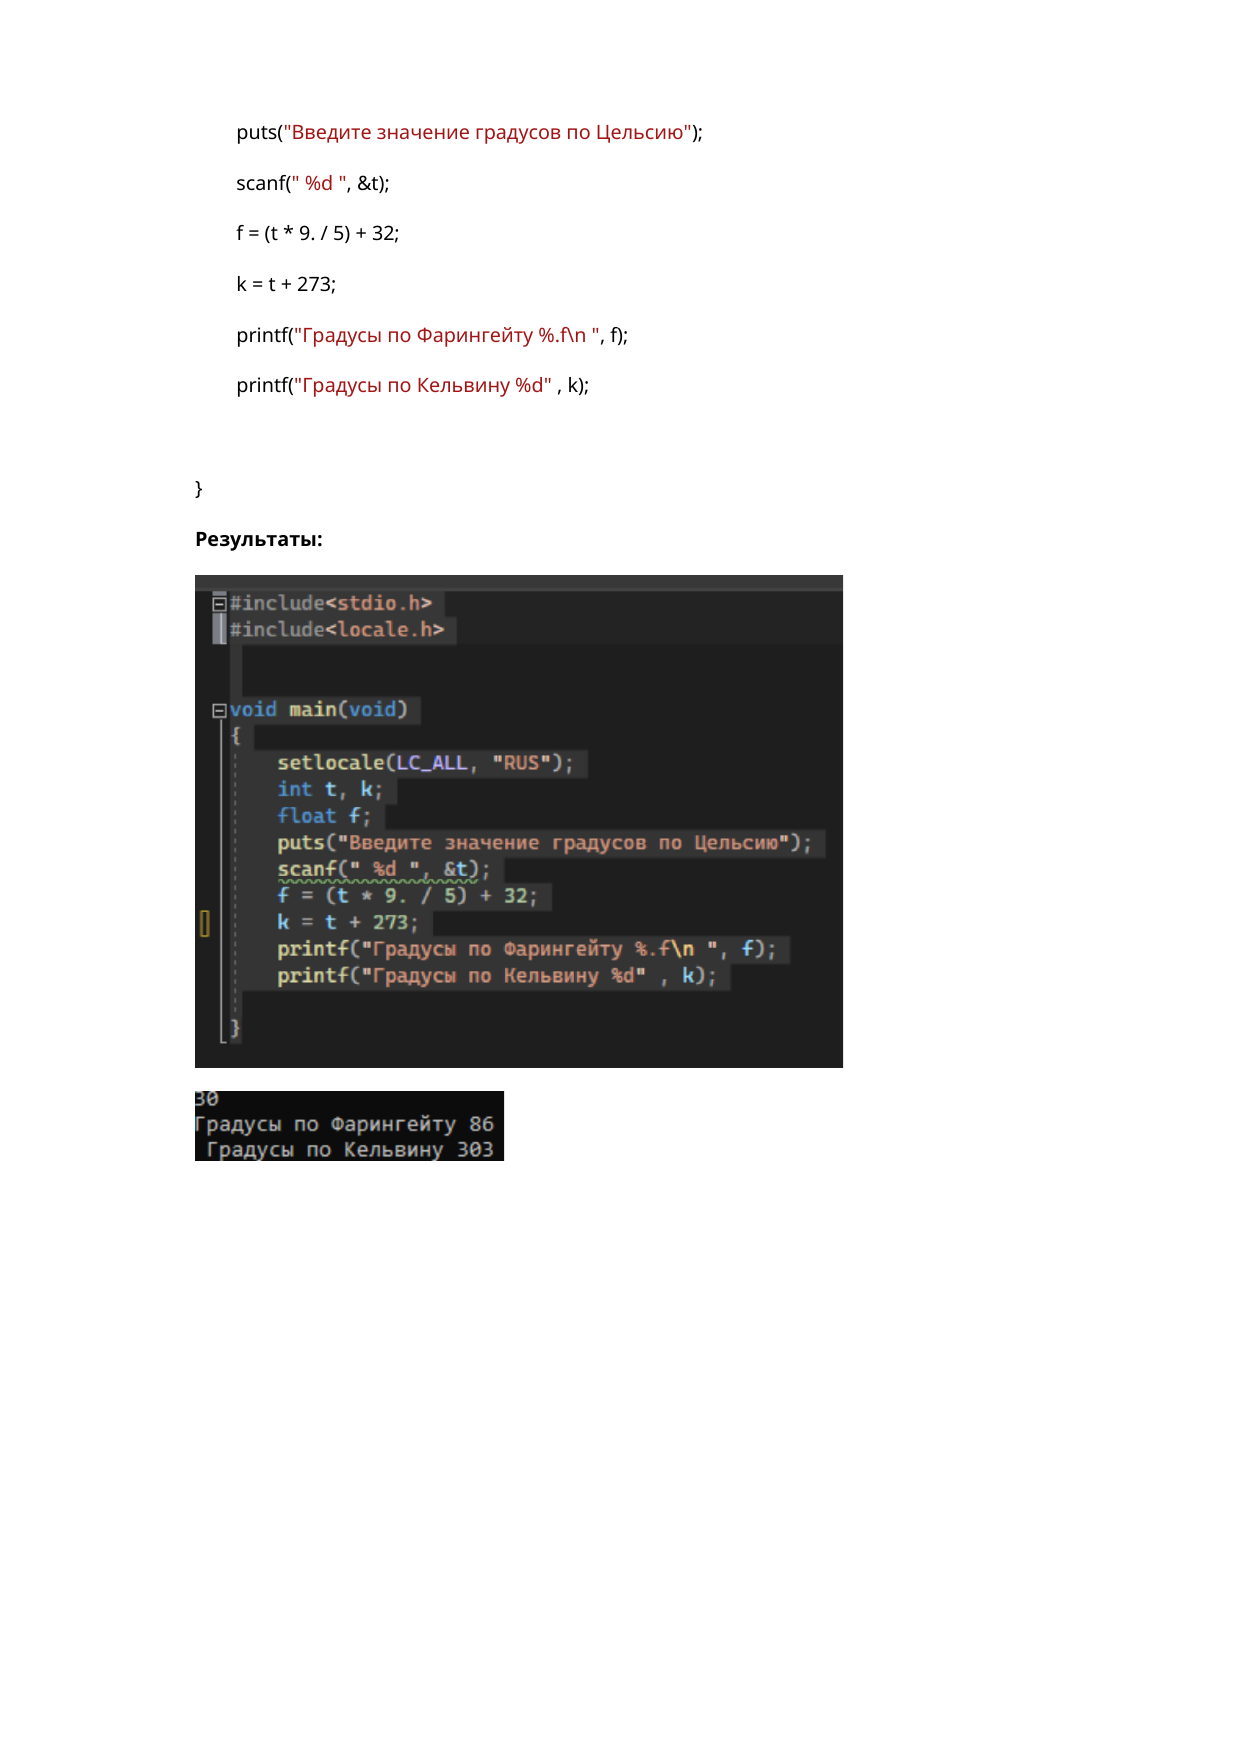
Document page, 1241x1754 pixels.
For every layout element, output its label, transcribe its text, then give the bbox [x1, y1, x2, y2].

text k = t + 273; [118, 270, 1122, 297]
text puts("Введите значение градусов по Цельсию"); [118, 118, 1122, 145]
text printf("Градусы по Кельвину %d" , k); [118, 372, 1122, 399]
text } [118, 474, 1122, 501]
text printf("Градусы по Фарингейту %.f\n ", f); [118, 321, 1122, 348]
text f = (t * 9. / 5) + 32; [118, 219, 1122, 247]
text scanf(" %d ", &t); [118, 169, 1122, 196]
text Результаты: [118, 525, 1122, 552]
